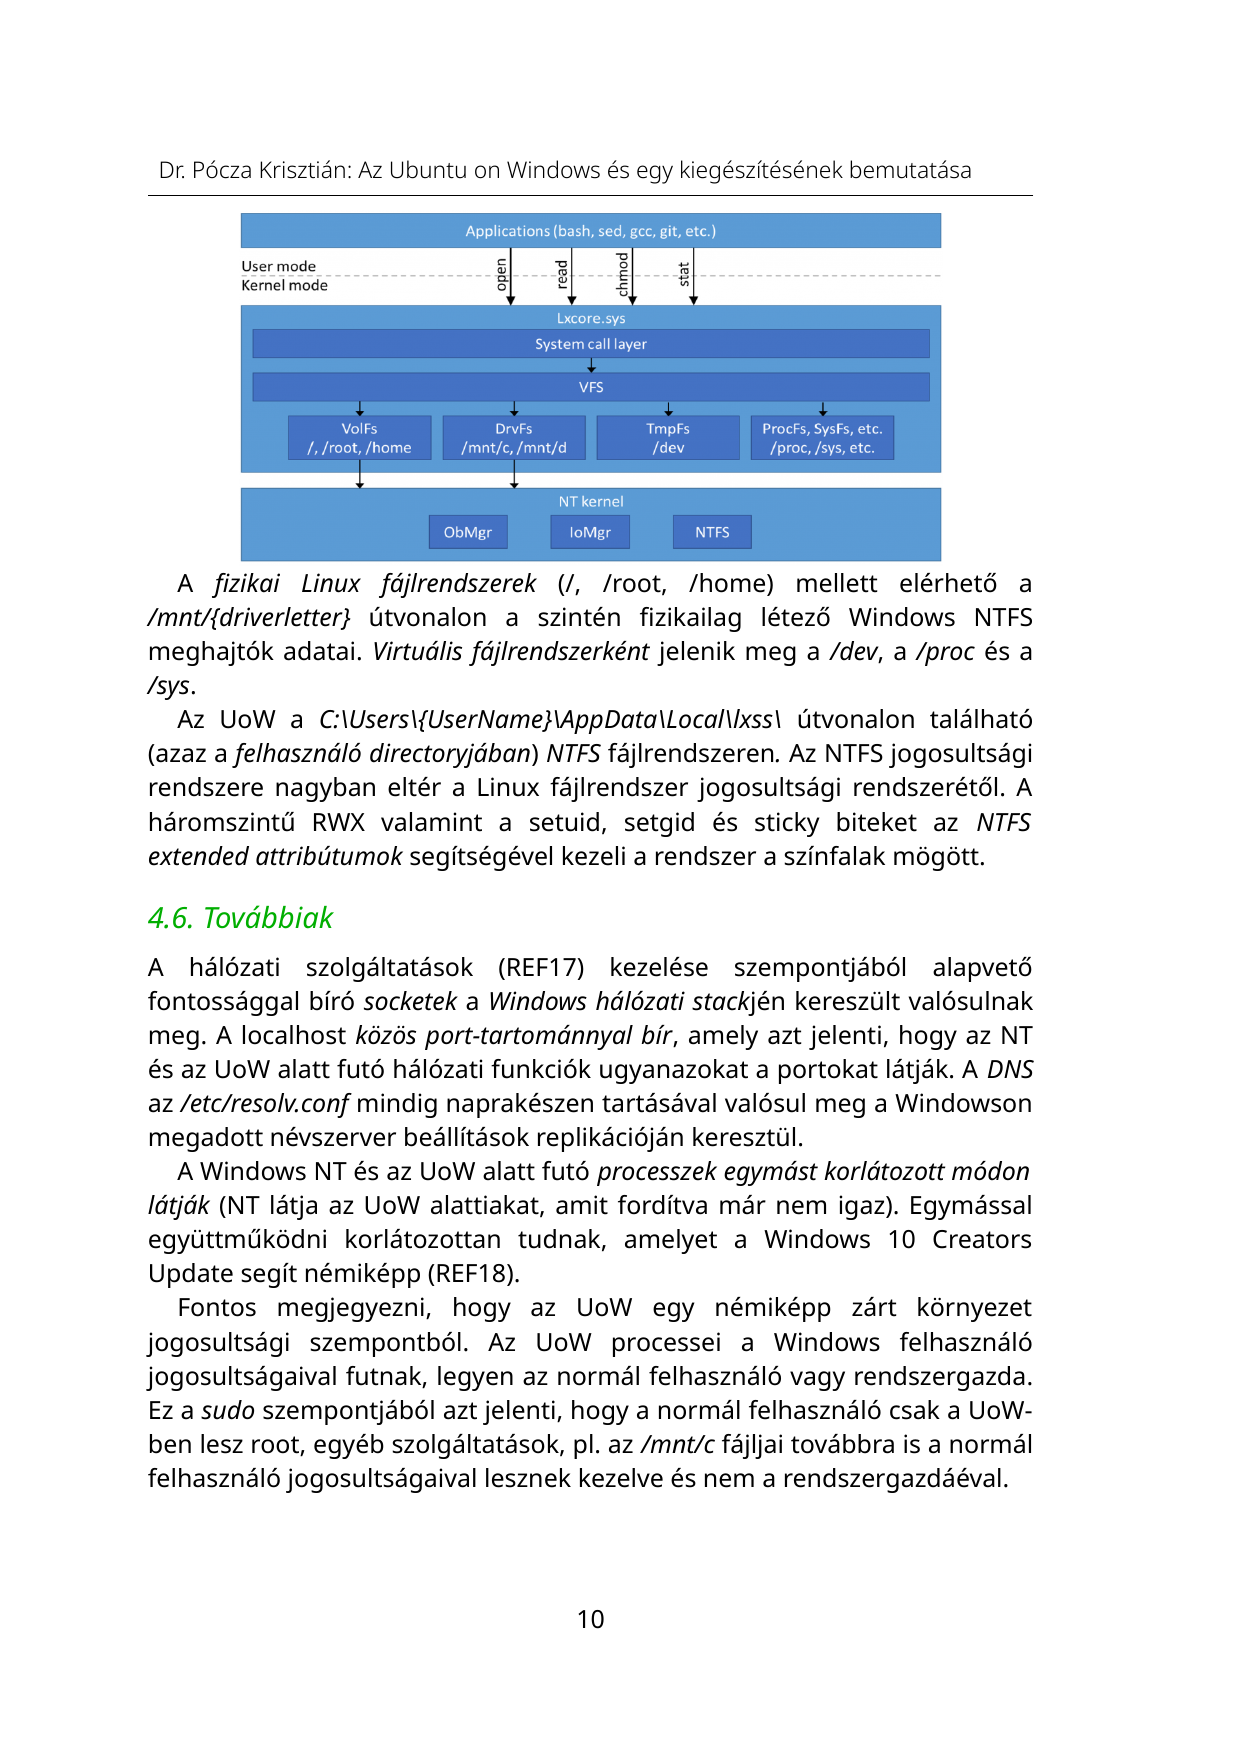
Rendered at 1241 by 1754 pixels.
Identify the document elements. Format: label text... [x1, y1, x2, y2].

text Fontos megjegyezni, hogy az UoW egy némiképp zárt környezet jogosultsági szempontból. Az UoW processei a Windows felhasználó jogosultságaival futnak, legyen az normál felhasználó vagy rendszergazda. Ez a sudo szempontjából azt jelenti, hogy a normál felhasználó csak a UoW-ben lesz root, egyéb szolgáltatások, pl. az /mnt/c fájljai továbbra is a normál felhasználó jogosultságaival lesznek kezelve és nem a rendszergazdáéval. [148, 1290, 1033, 1494]
subtitle Továbbiak [148, 897, 1033, 937]
text A Windows NT és az UoW alatt futó processzek egymást korlátozott módon látják (NT látja az UoW alattiakat, amit fordítva már nem igaz). Egymással együttműködni korlátozottan tudnak, amelyet a Windows 10 Creators Update segít némiképp (REF18). [148, 1154, 1033, 1290]
text Az UoW a C:\Users\{UserName}\AppData\Local\lxss\ útvonalon található (azaz a felhasználó directoryjában) NTFS fájlrendszeren. Az NTFS jogosultsági rendszere nagyban eltér a Linux fájlrendszer jogosultsági rendszerétől. A háromszintű RWX valamint a setuid, setgid és sticky biteket az NTFS extended attribútumok segítségével kezeli a rendszer a színfalak mögött. [148, 702, 1033, 872]
text A fizikai Linux fájlrendszerek (/, /root, /home) mellett elérhető a /mnt/{driverletter} útvonalon a szintén fizikailag létező Windows NTFS meghajtók adatai. Virtuális fájlrendszerként jelenik meg a /dev, a /proc és a /sys. [148, 210, 1033, 702]
text A hálózati szolgáltatások (REF17) kezelése szempontjából alapvető fontossággal bíró socketek a Windows hálózati stackjén kereszült valósulnak meg. A localhost közös port-tartománnyal bír, amely azt jelenti, hogy az NT és az UoW alatt futó hálózati funkciók ugyanazokat a portokat látják. A DNS az /etc/resolv.conf mindig naprakészen tartásával valósul meg a Windowson megadott névszerver beállítások replikációján keresztül. [148, 949, 1033, 1154]
picture [238, 210, 943, 566]
